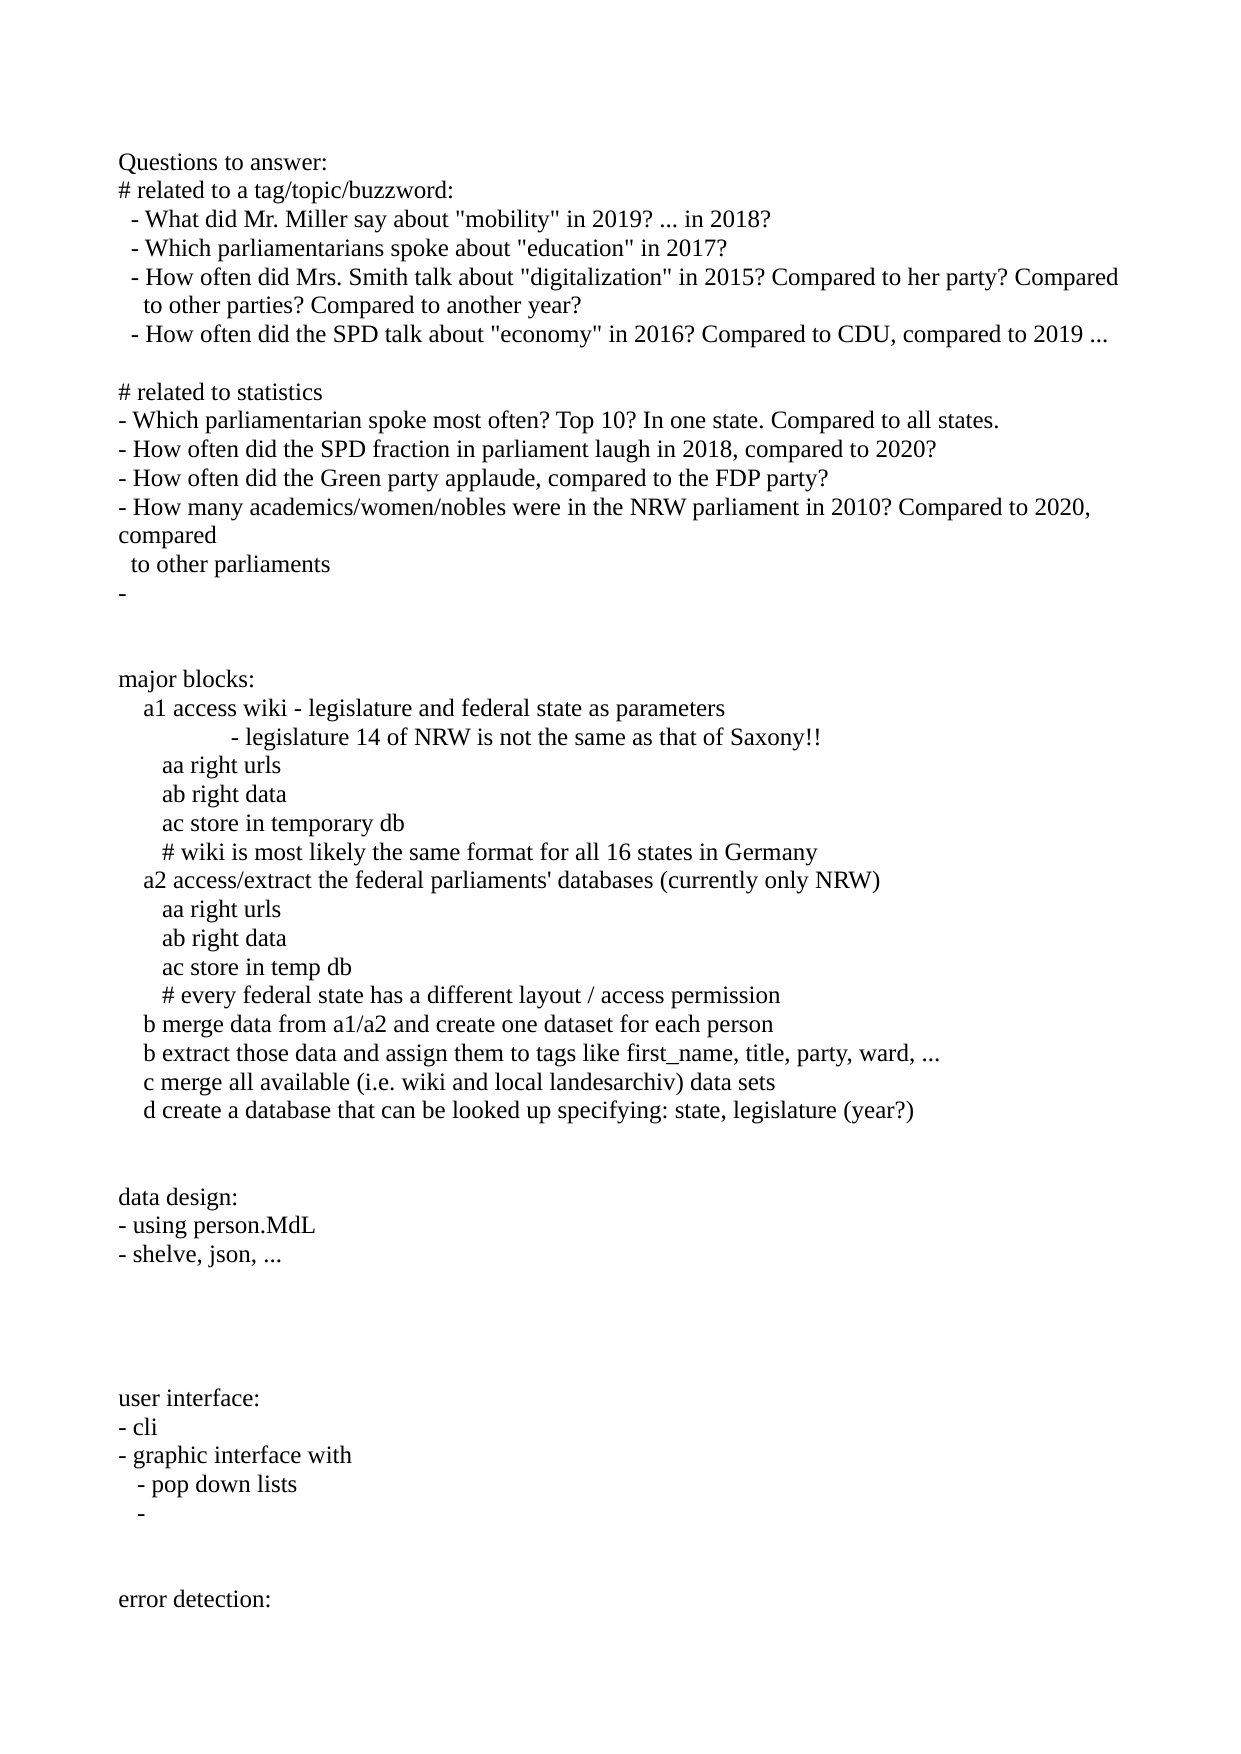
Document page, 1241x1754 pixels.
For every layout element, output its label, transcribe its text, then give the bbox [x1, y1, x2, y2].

text - Which parliamentarian spoke most often? Top 10? In one state. Compared to all states. [118, 406, 1122, 434]
text a2 access/extract the federal parliaments' databases (currently only NRW) [118, 866, 1122, 894]
text - pop down lists [118, 1469, 1122, 1498]
text to other parliaments [118, 549, 1122, 578]
text # related to statistics [118, 377, 1122, 406]
text - [118, 578, 1122, 607]
text - What did Mr. Miller say about "mobility" in 2019? ... in 2018? [118, 204, 1122, 233]
text d create a database that can be looked up specifying: state, legislature (year?) [118, 1096, 1122, 1124]
text b extract those data and assign them to tags like first_name, title, party, ward, ... [118, 1038, 1122, 1067]
text # wiki is most likely the same format for all 16 states in Germany [118, 837, 1122, 866]
text - How many academics/women/nobles were in the NRW parliament in 2010? Compared to 2020, compared [118, 492, 1122, 549]
text ab right data [118, 779, 1122, 808]
text Questions to answer: [118, 147, 1122, 176]
text - legislature 14 of NRW is not the same as that of Saxony!! [118, 722, 1122, 751]
text aa right urls [118, 751, 1122, 779]
text - using person.MdL [118, 1211, 1122, 1239]
text c merge all available (i.e. wiki and local landesarchiv) data sets [118, 1067, 1122, 1096]
text b merge data from a1/a2 and create one dataset for each person [118, 1009, 1122, 1038]
text - How often did the SPD talk about "economy" in 2016? Compared to CDU, compared to 2019 ... [118, 319, 1122, 348]
text ac store in temporary db [118, 808, 1122, 837]
text data design: [118, 1182, 1122, 1211]
text - How often did the SPD fraction in parliament laugh in 2018, compared to 2020? [118, 434, 1122, 463]
text major blocks: [118, 664, 1122, 693]
text a1 access wiki - legislature and federal state as parameters [118, 693, 1122, 722]
text - How often did Mrs. Smith talk about "digitalization" in 2015? Compared to her party? Compared [118, 262, 1122, 291]
text to other parties? Compared to another year? [118, 291, 1122, 319]
text ab right data [118, 923, 1122, 952]
text # every federal state has a different layout / access permission [118, 981, 1122, 1009]
text - [118, 1498, 1122, 1527]
text ac store in temp db [118, 952, 1122, 981]
text - Which parliamentarians spoke about "education" in 2017? [118, 233, 1122, 262]
text - shelve, json, ... [118, 1239, 1122, 1268]
text - How often did the Green party applaude, compared to the FDP party? [118, 463, 1122, 492]
text - graphic interface with [118, 1441, 1122, 1469]
text # related to a tag/topic/buzzword: [118, 176, 1122, 204]
text - cli [118, 1412, 1122, 1441]
text user interface: [118, 1383, 1122, 1412]
text error detection: [118, 1584, 1122, 1613]
text aa right urls [118, 894, 1122, 923]
